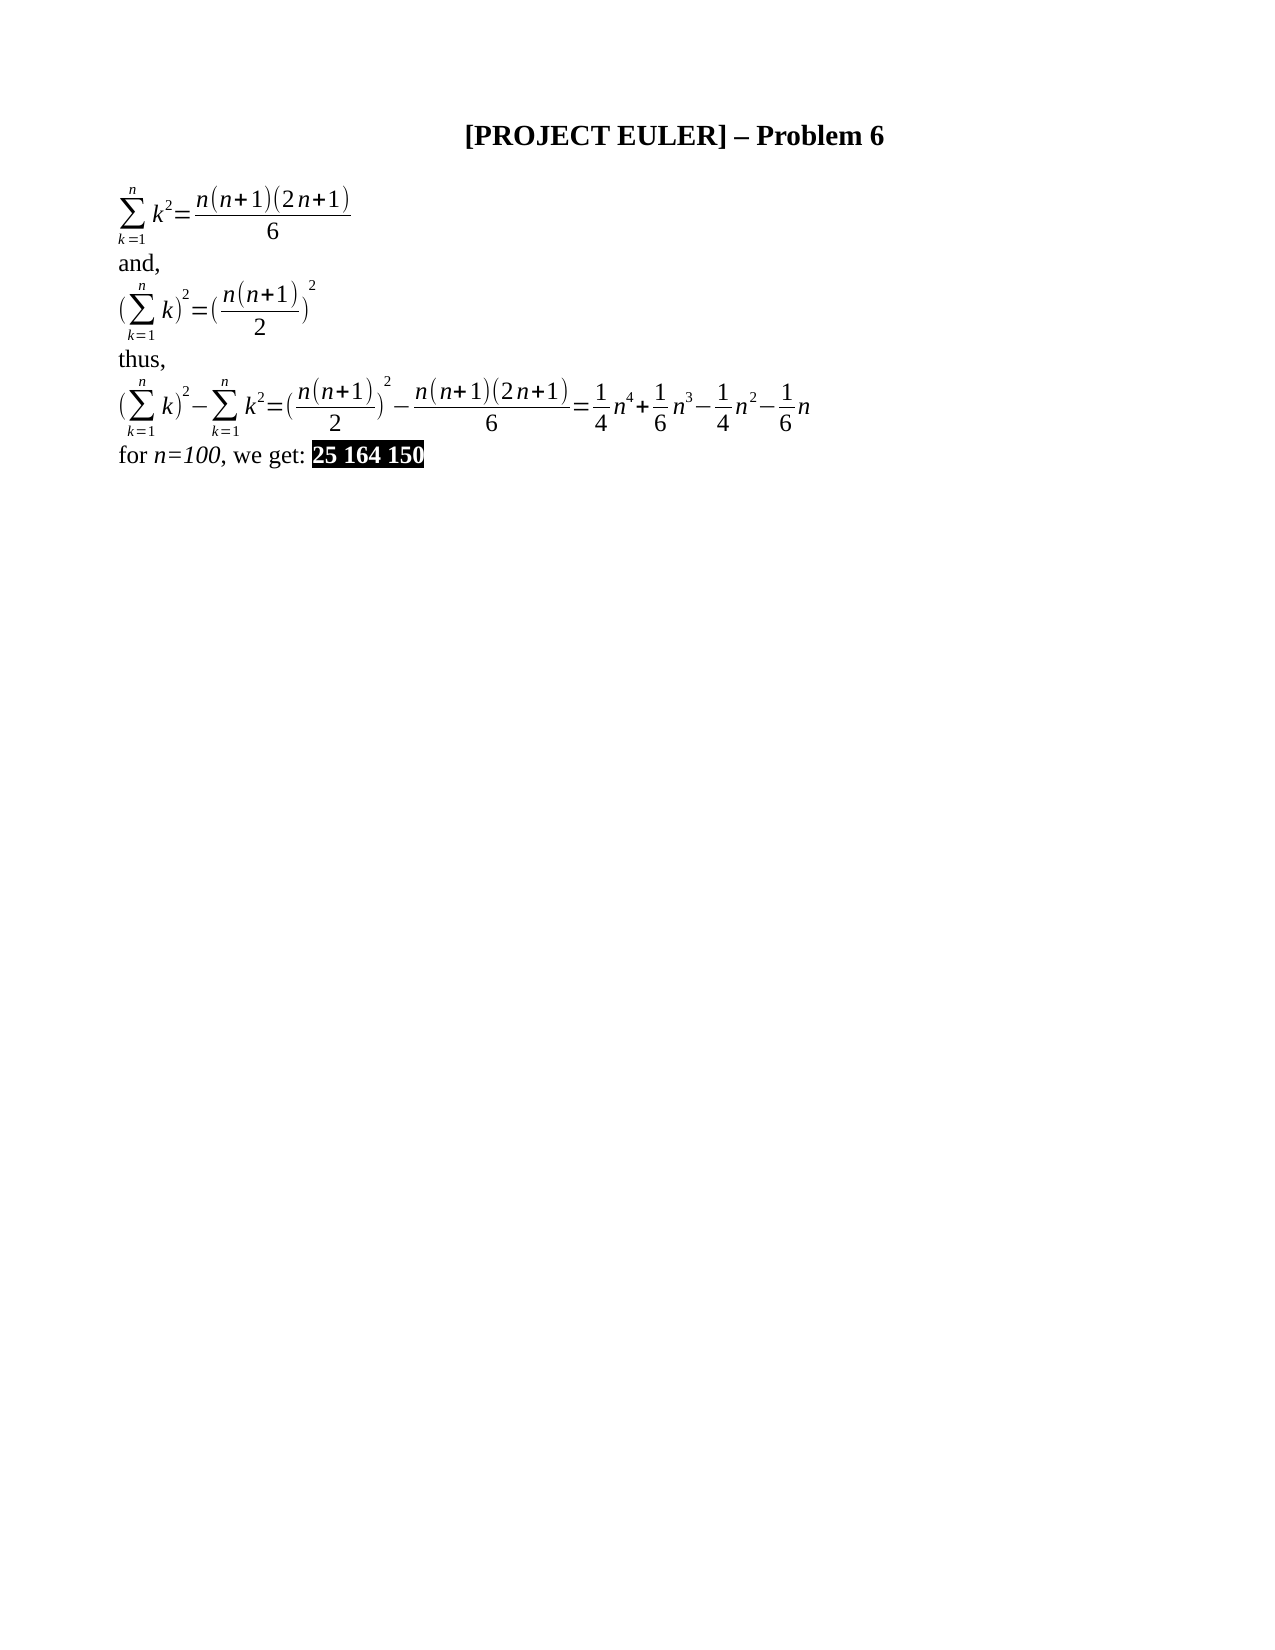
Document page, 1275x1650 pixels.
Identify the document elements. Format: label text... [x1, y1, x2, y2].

text and, [118, 248, 1157, 276]
text [PROJECT EULER] – Problem 6 [118, 118, 1157, 152]
text thus, [118, 344, 1157, 372]
text for n=100, we get: 25 164 150 [118, 440, 1157, 468]
